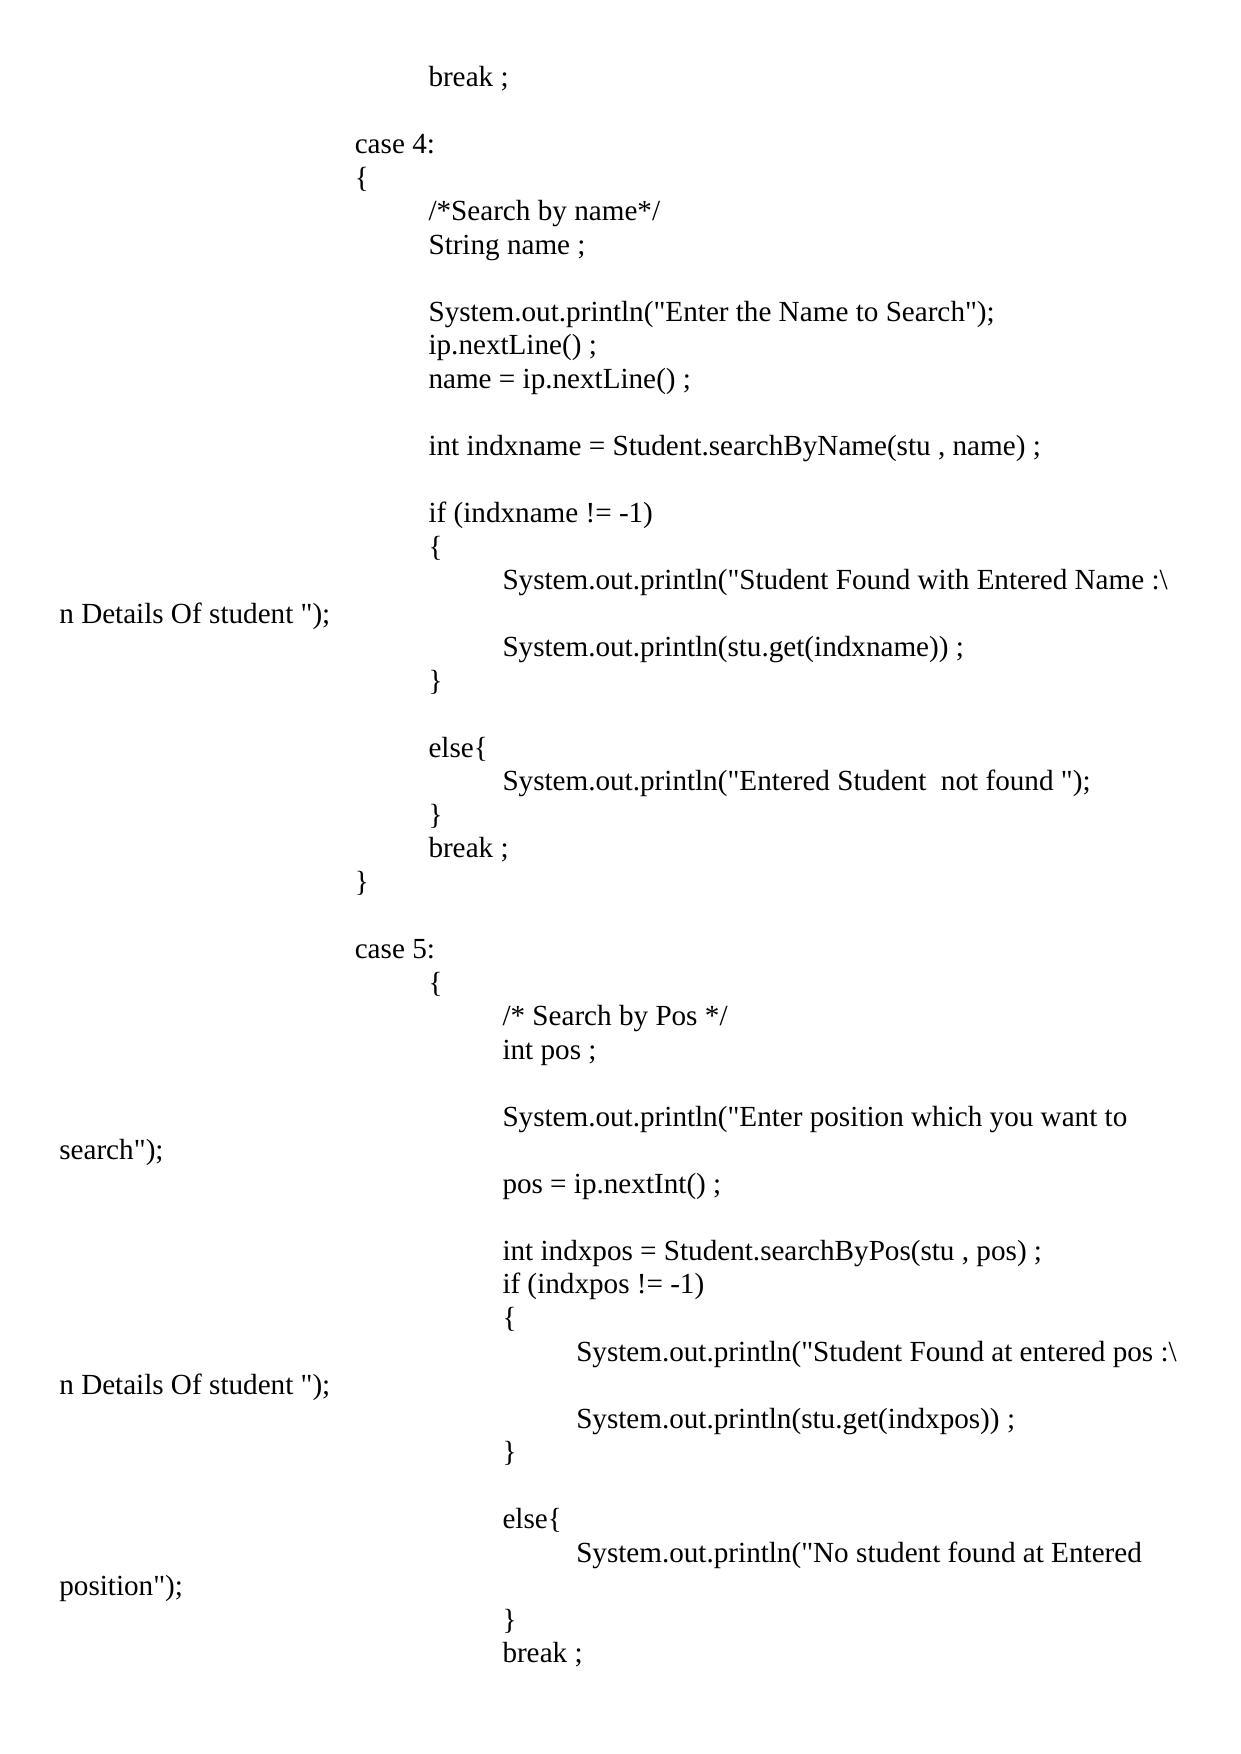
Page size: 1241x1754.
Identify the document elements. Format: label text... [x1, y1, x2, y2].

text int indxname = Student.searchByName(stu , name) ; [59, 428, 1181, 462]
text System.out.println("Enter the Name to Search"); [59, 294, 1181, 327]
text name = ip.nextLine() ; [59, 361, 1181, 394]
text { [59, 965, 1181, 998]
text break ; [59, 59, 1181, 93]
text ip.nextLine() ; [59, 327, 1181, 361]
text else{ [59, 1501, 1181, 1535]
text /* Search by Pos */ [59, 998, 1181, 1032]
text } [59, 1602, 1181, 1636]
text { [59, 529, 1181, 562]
text pos = ip.nextInt() ; [59, 1166, 1181, 1199]
text System.out.println(stu.get(indxpos)) ; [59, 1401, 1181, 1434]
text break ; [59, 831, 1181, 864]
text case 4: [59, 126, 1181, 160]
text System.out.println(stu.get(indxname)) ; [59, 629, 1181, 663]
text } [59, 797, 1181, 831]
text String name ; [59, 227, 1181, 260]
text System.out.println("No student found at Entered position"); [59, 1535, 1181, 1602]
text int pos ; [59, 1032, 1181, 1065]
text System.out.println("Student Found at entered pos :\n Details Of student "); [59, 1334, 1181, 1401]
text case 5: [59, 931, 1181, 965]
text System.out.println("Entered Student not found "); [59, 763, 1181, 797]
text else{ [59, 730, 1181, 763]
text /*Search by name*/ [59, 193, 1181, 227]
text { [59, 1300, 1181, 1334]
text } [59, 663, 1181, 696]
text { [59, 160, 1181, 193]
text System.out.println("Enter position which you want to search"); [59, 1099, 1181, 1166]
text } [59, 864, 1181, 898]
text System.out.println("Student Found with Entered Name :\n Details Of student "); [59, 562, 1181, 629]
text int indxpos = Student.searchByPos(stu , pos) ; [59, 1233, 1181, 1267]
text break ; [59, 1636, 1181, 1669]
text } [59, 1434, 1181, 1468]
text if (indxname != -1) [59, 495, 1181, 529]
text if (indxpos != -1) [59, 1267, 1181, 1300]
